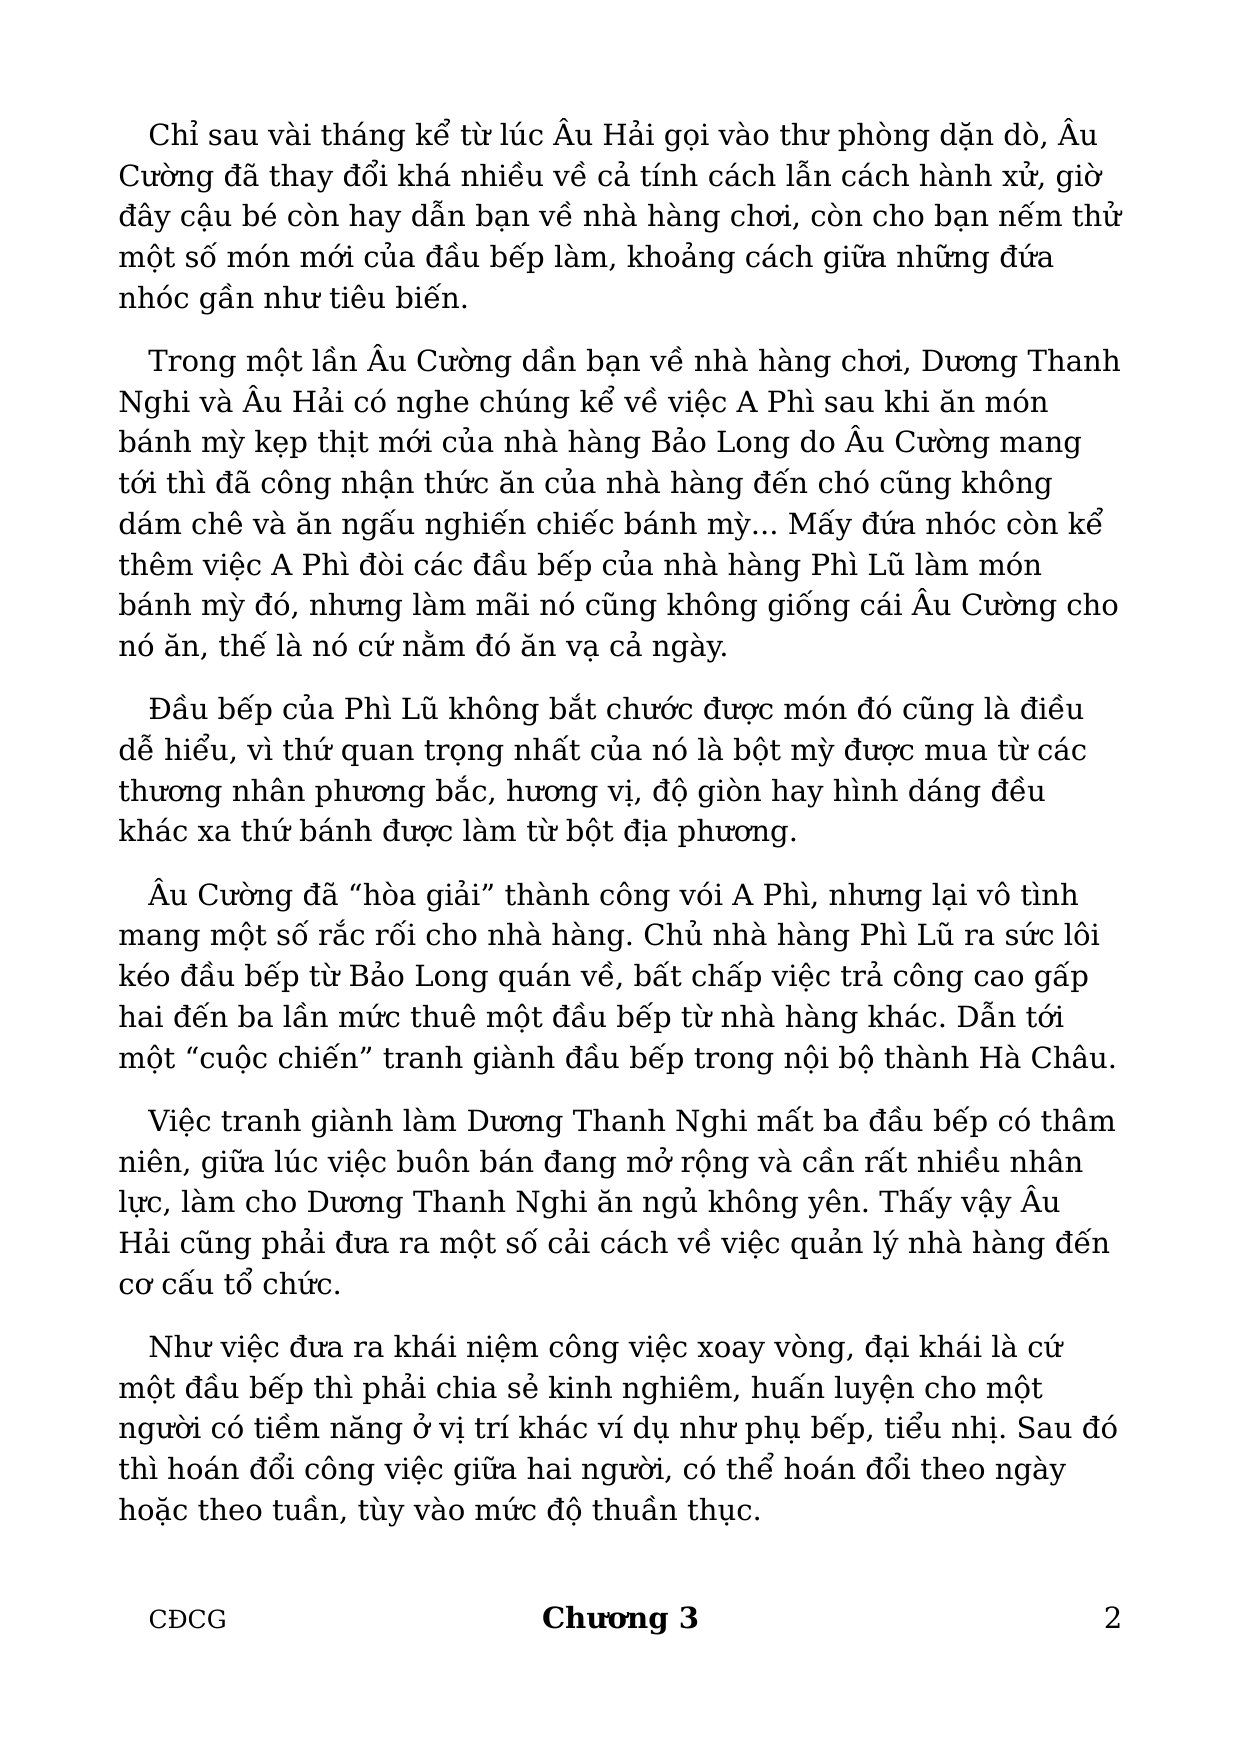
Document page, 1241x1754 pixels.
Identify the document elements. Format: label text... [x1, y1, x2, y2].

text Việc tranh giành làm Dương Thanh Nghi mất ba đầu bếp có thâm niên, giữa lúc việc buôn bán đang mở rộng và cần rất nhiều nhân lực, làm cho Dương Thanh Nghi ăn ngủ không yên. Thấy vậy Âu Hải cũng phải đưa ra một số cải cách về việc quản lý nhà hàng đến cơ cấu tổ chức. [118, 1104, 1122, 1301]
text Âu Cường đã “hòa giải” thành công vói A Phì, nhưng lại vô tình mang một số rắc rối cho nhà hàng. Chủ nhà hàng Phì Lũ ra sức lôi kéo đầu bếp từ Bảo Long quán về, bất chấp việc trả công cao gấp hai đến ba lần mức thuê một đầu bếp từ nhà hàng khác. Dẫn tới một “cuộc chiến” tranh giành đầu bếp trong nội bộ thành Hà Châu. [118, 878, 1122, 1075]
text Chỉ sau vài tháng kể từ lúc Âu Hải gọi vào thư phòng dặn dò, Âu Cường đã thay đổi khá nhiều về cả tính cách lẫn cách hành xử, giờ đây cậu bé còn hay dẫn bạn về nhà hàng chơi, còn cho bạn nếm thử một số món mới của đầu bếp làm, khoảng cách giữa những đứa nhóc gần như tiêu biến. [118, 118, 1122, 315]
text Đầu bếp của Phì Lũ không bắt chước được món đó cũng là điều dễ hiểu, vì thứ quan trọng nhất của nó là bột mỳ được mua từ các thương nhân phương bắc, hương vị, độ giòn hay hình dáng đều khác xa thứ bánh được làm từ bột địa phương. [118, 693, 1122, 849]
text Trong một lần Âu Cường dần bạn về nhà hàng chơi, Dương Thanh Nghi và Âu Hải có nghe chúng kể về việc A Phì sau khi ăn món bánh mỳ kẹp thịt mới của nhà hàng Bảo Long do Âu Cường mang tới thì đã công nhận thức ăn của nhà hàng đến chó cũng không dám chê và ăn ngấu nghiến chiếc bánh mỳ... Mấy đứa nhóc còn kể thêm việc A Phì đòi các đầu bếp của nhà hàng Phì Lũ làm món bánh mỳ đó, nhưng làm mãi nó cũng không giống cái Âu Cường cho nó ăn, thế là nó cứ nằm đó ăn vạ cả ngày. [118, 344, 1122, 663]
text Như việc đưa ra khái niệm công việc xoay vòng, đại khái là cứ một đầu bếp thì phải chia sẻ kinh nghiêm, huấn luyện cho một người có tiềm năng ở vị trí khác ví dụ như phụ bếp, tiểu nhị. Sau đó thì hoán đổi công việc giữa hai người, có thể hoán đổi theo ngày hoặc theo tuần, tùy vào mức độ thuần thục. [118, 1330, 1122, 1527]
